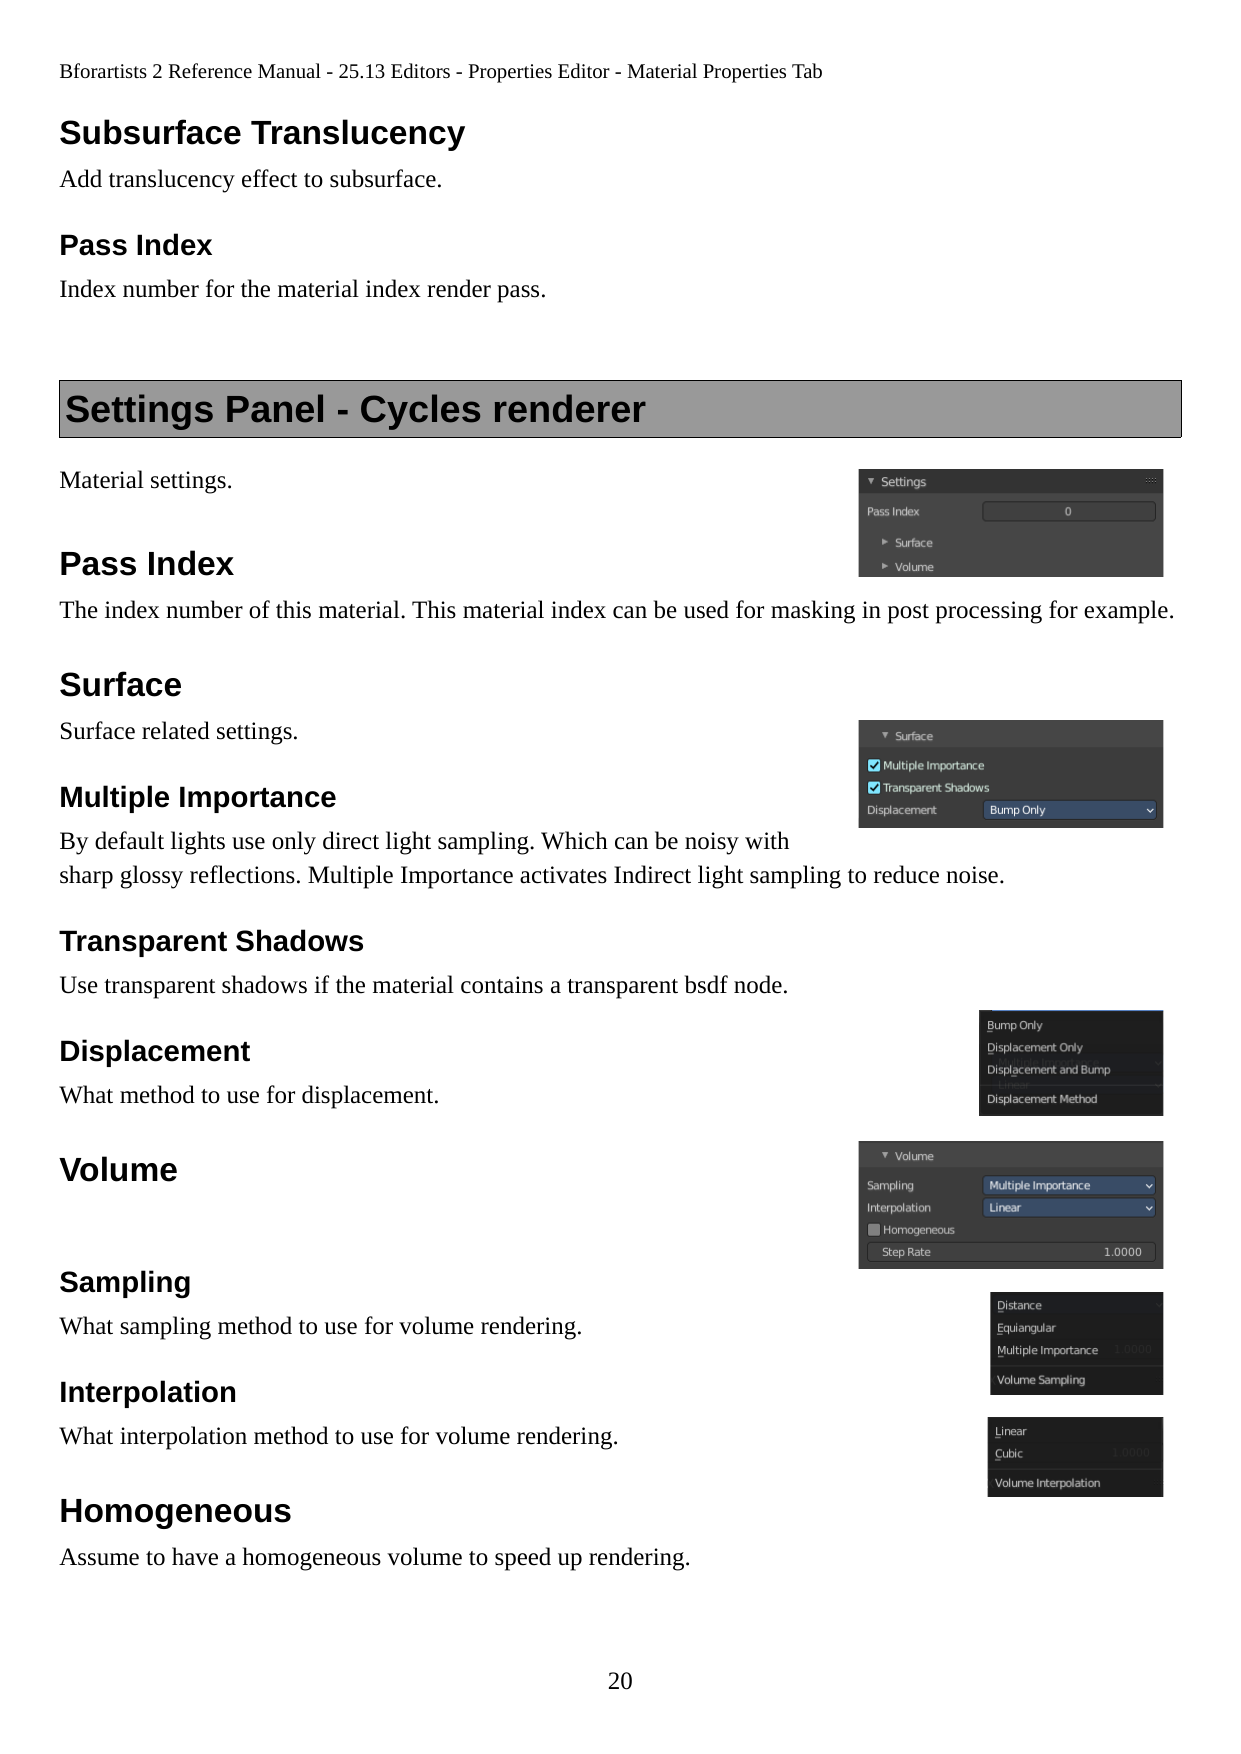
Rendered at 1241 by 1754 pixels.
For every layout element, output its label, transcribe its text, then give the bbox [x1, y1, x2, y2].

text Use transparent shadows if the material contains a transparent bsdf node. [59, 970, 1181, 999]
picture [858, 720, 1164, 828]
text Surface related settings. [59, 716, 1181, 745]
subtitle Volume [59, 1150, 858, 1189]
subtitle Displacement [59, 1034, 979, 1068]
subtitle [1164, 780, 1181, 813]
subtitle [1164, 1150, 1181, 1189]
text What interpolation method to use for volume rendering. [59, 1421, 987, 1450]
picture [990, 1292, 1164, 1395]
subtitle Pass Index [59, 544, 1181, 582]
text Add translucency effect to subsurface. [59, 164, 1181, 192]
text By default lights use only direct light sampling. Which can be noisy with sharp glossy reflections. Multiple Importance activates Indirect light sampling to reduce noise. [59, 826, 1181, 889]
text What sampling method to use for volume rendering. [59, 1311, 990, 1340]
text Index number for the material index render pass. [59, 274, 1181, 302]
text The index number of this material. This material index can be used for masking in post processing for example. [59, 595, 1181, 624]
text Assume to have a homogeneous volume to speed up rendering. [59, 1542, 1181, 1571]
text Material settings. [59, 466, 1181, 494]
subtitle Sampling [59, 1265, 1181, 1299]
subtitle Interpolation [59, 1375, 1181, 1408]
subtitle [1164, 1034, 1181, 1068]
picture [979, 1010, 1164, 1116]
picture [858, 469, 1164, 577]
picture [987, 1417, 1164, 1497]
subtitle Subsurface Translucency [59, 113, 1181, 151]
table_header Settings Panel - Cycles renderer [60, 381, 1181, 437]
subtitle Transparent Shadows [59, 924, 1181, 958]
subtitle Surface [59, 665, 1181, 703]
subtitle Homogeneous [59, 1491, 1181, 1529]
subtitle Pass Index [59, 227, 1181, 261]
picture [858, 1141, 1164, 1269]
subtitle Multiple Importance [59, 780, 858, 813]
text What method to use for displacement. [59, 1080, 979, 1109]
